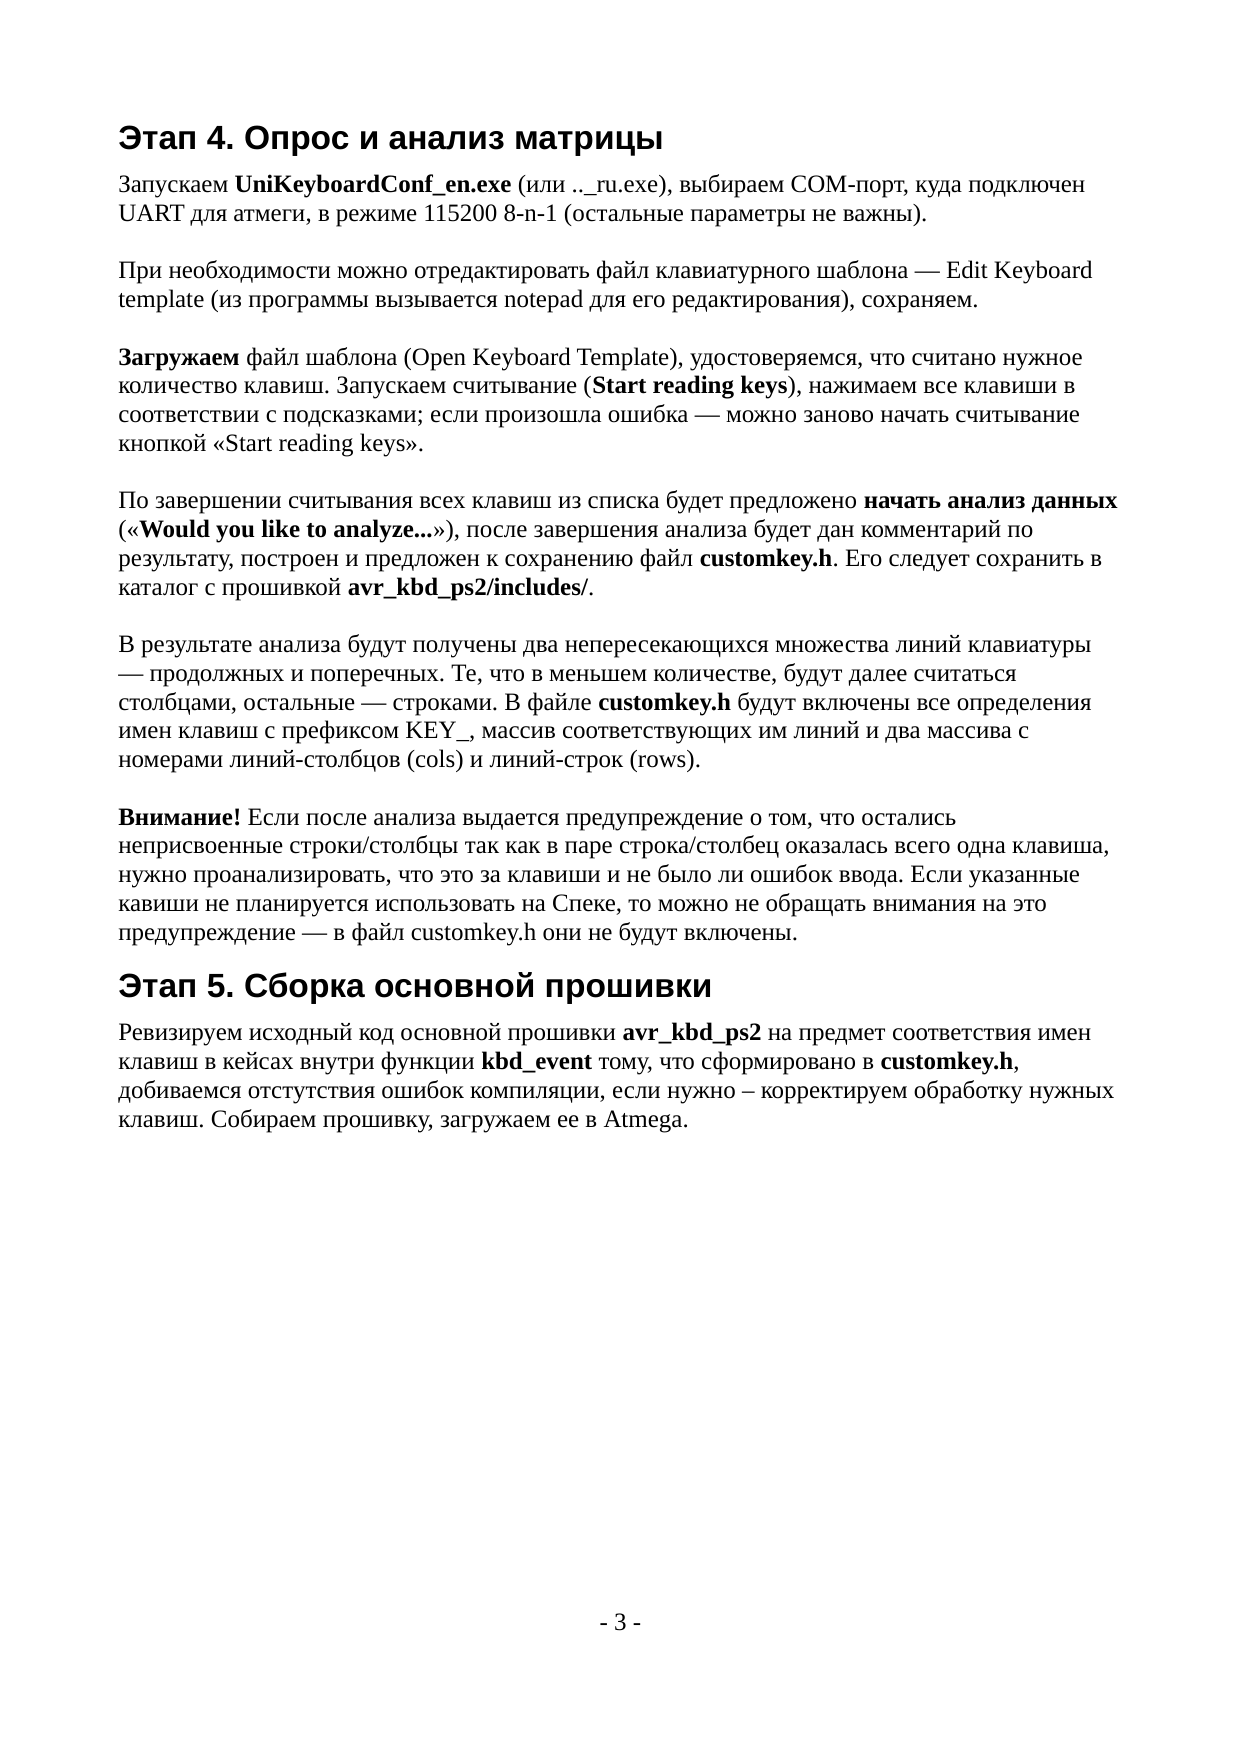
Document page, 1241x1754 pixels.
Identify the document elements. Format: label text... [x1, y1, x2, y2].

subtitle Этап 5. Сборка основной прошивки [118, 966, 1122, 1005]
text В результате анализа будут получены два непересекающихся множества линий клавиатуры — продолжных и поперечных. Те, что в меньшем количестве, будут далее считаться столбцами, остальные — строками. В файле customkey.h будут включены все определения имен клавиш с префиксом KEY_, массив соответствующих им линий и два массива с номерами линий-столбцов (cols) и линий-строк (rows). [118, 629, 1122, 773]
text Ревизируем исходный код основной прошивки avr_kbd_ps2 на предмет соответствия имен клавиш в кейсах внутри функции kbd_event тому, что сформировано в customkey.h, добиваемся отстутствия ошибок компиляции, если нужно – корректируем обработку нужных клавиш. Собираем прошивку, загружаем ее в Atmega. [118, 1017, 1122, 1132]
text Запускаем UniKeyboardConf_en.exe (или .._ru.exe), выбираем COM-порт, куда подключен UART для атмеги, в режиме 115200 8-n-1 (остальные параметры не важны). [118, 169, 1122, 227]
subtitle Этап 4. Опрос и анализ матрицы [118, 118, 1122, 157]
text По завершении считывания всех клавиш из списка будет предложено начать анализ данных («Would you like to analyze...»), после завершения анализа будет дан комментарий по результату, построен и предложен к сохранению файл customkey.h. Его следует сохранить в каталог с прошивкой avr_kbd_ps2/includes/. [118, 486, 1122, 601]
text Загружаем файл шаблона (Open Keyboard Template), удостоверяемся, что считано нужное количество клавиш. Запускаем считывание (Start reading keys), нажимаем все клавиши в соответствии с подсказками; если произошла ошибка — можно заново начать считывание кнопкой «Start reading keys». [118, 342, 1122, 457]
text Внимание! Если после анализа выдается предупреждение о том, что остались неприсвоенные строки/столбцы так как в паре строка/столбец оказалась всего одна клавиша, нужно проанализировать, что это за клавиши и не было ли ошибок ввода. Если указанные кавиши не планируется использовать на Спеке, то можно не обращать внимания на это предупреждение — в файл customkey.h они не будут включены. [118, 802, 1122, 946]
text При необходимости можно отредактировать файл клавиатурного шаблона — Edit Keyboard template (из программы вызывается notepad для его редактирования), сохраняем. [118, 256, 1122, 313]
